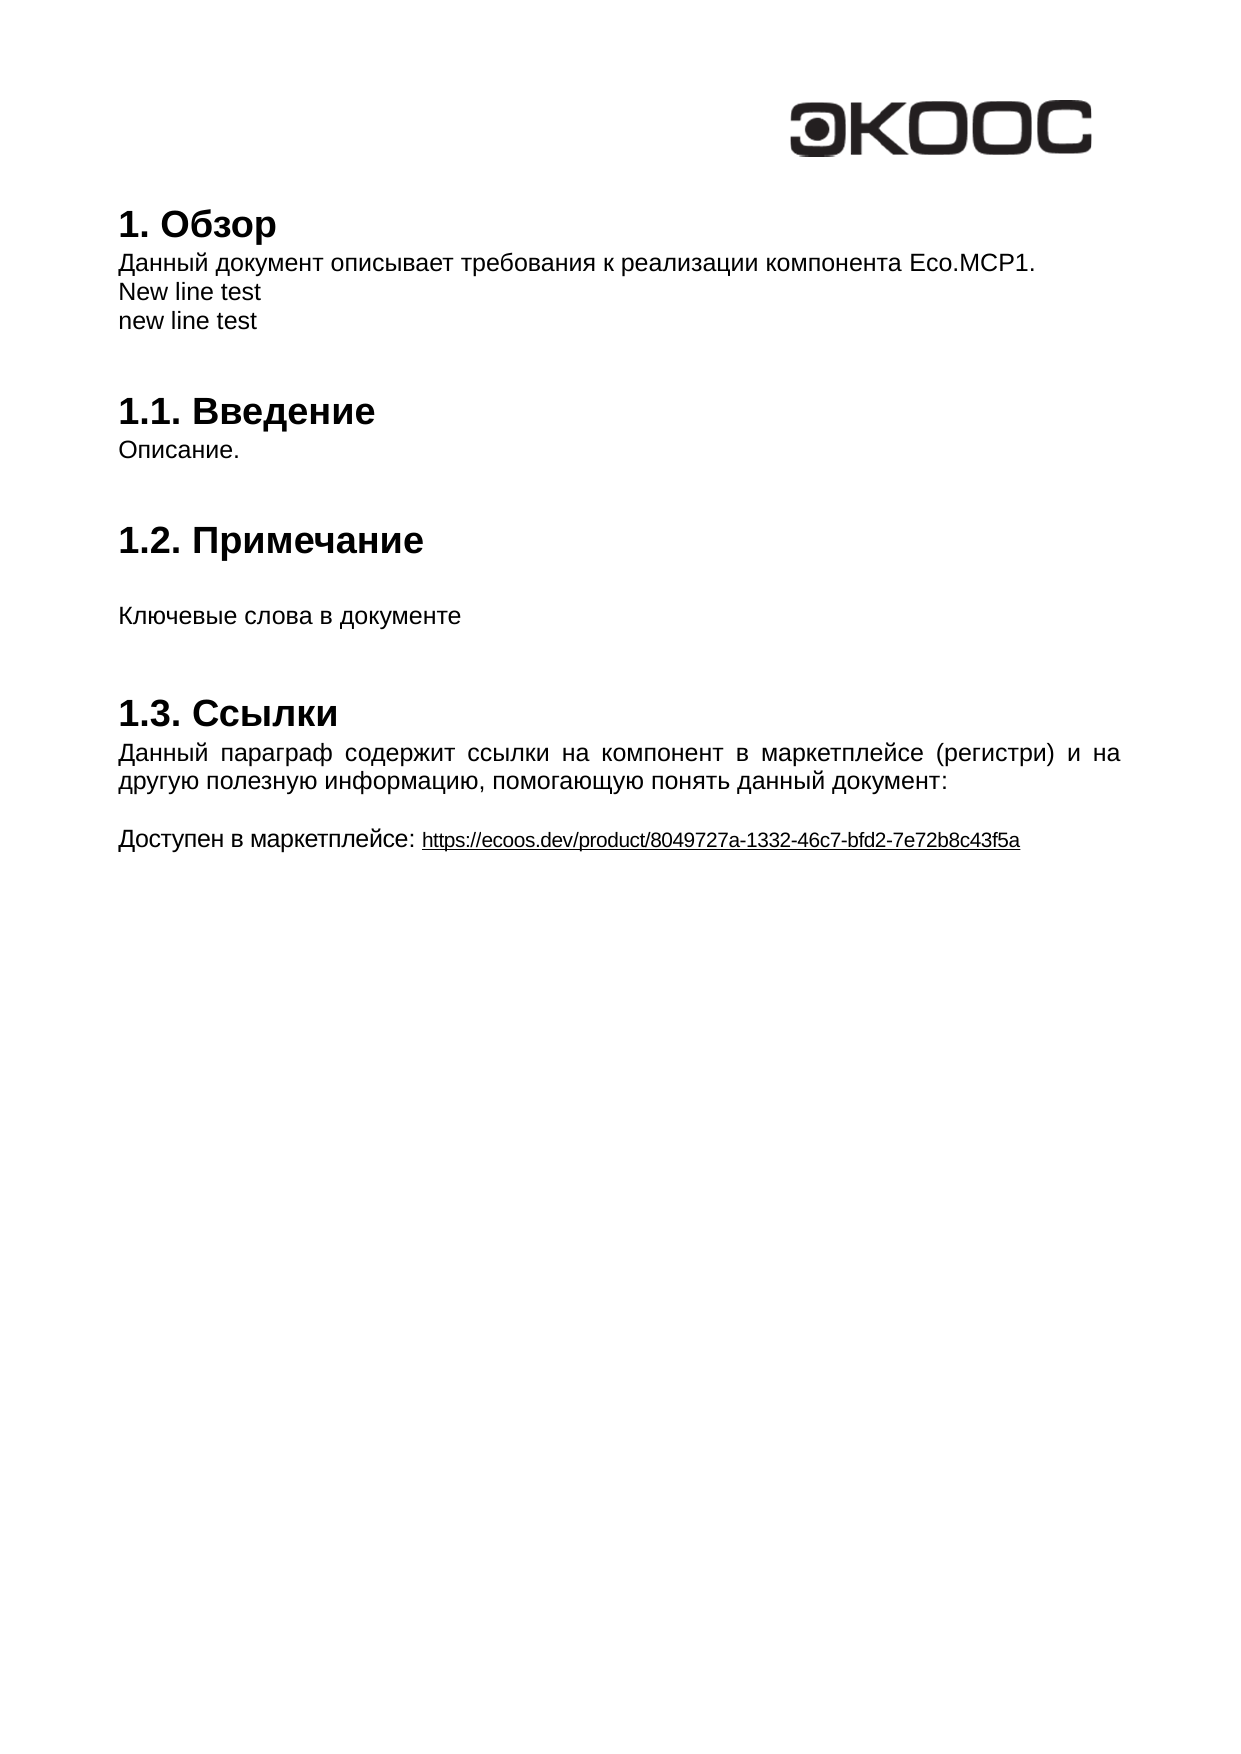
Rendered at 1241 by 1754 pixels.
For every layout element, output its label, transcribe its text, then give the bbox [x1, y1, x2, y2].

text New line test [118, 277, 1122, 306]
subtitle 1.2. Примечание [118, 518, 1122, 562]
text Данный параграф содержит ссылки на компонент в маркетплейсе (регистри) и на другую полезную информацию, помогающую понять данный документ: [118, 738, 1122, 795]
text Описание. [118, 436, 1122, 464]
subtitle 1. Обзор [118, 201, 1122, 245]
text Доступен в маркетплейсе: https://ecoos.dev/product/8049727a-1332-46c7-bfd2-7e72b8c43f5a [118, 824, 1122, 853]
subtitle 1.3. Ссылки [118, 691, 1122, 734]
text new line test [118, 306, 1122, 335]
text Данный документ описывает требования к реализации компонента Eco.MCP1. [118, 248, 1122, 277]
picture [790, 100, 1092, 157]
list Ключевые слова в документе [118, 601, 1122, 630]
subtitle 1.1. Введение [118, 388, 1122, 432]
